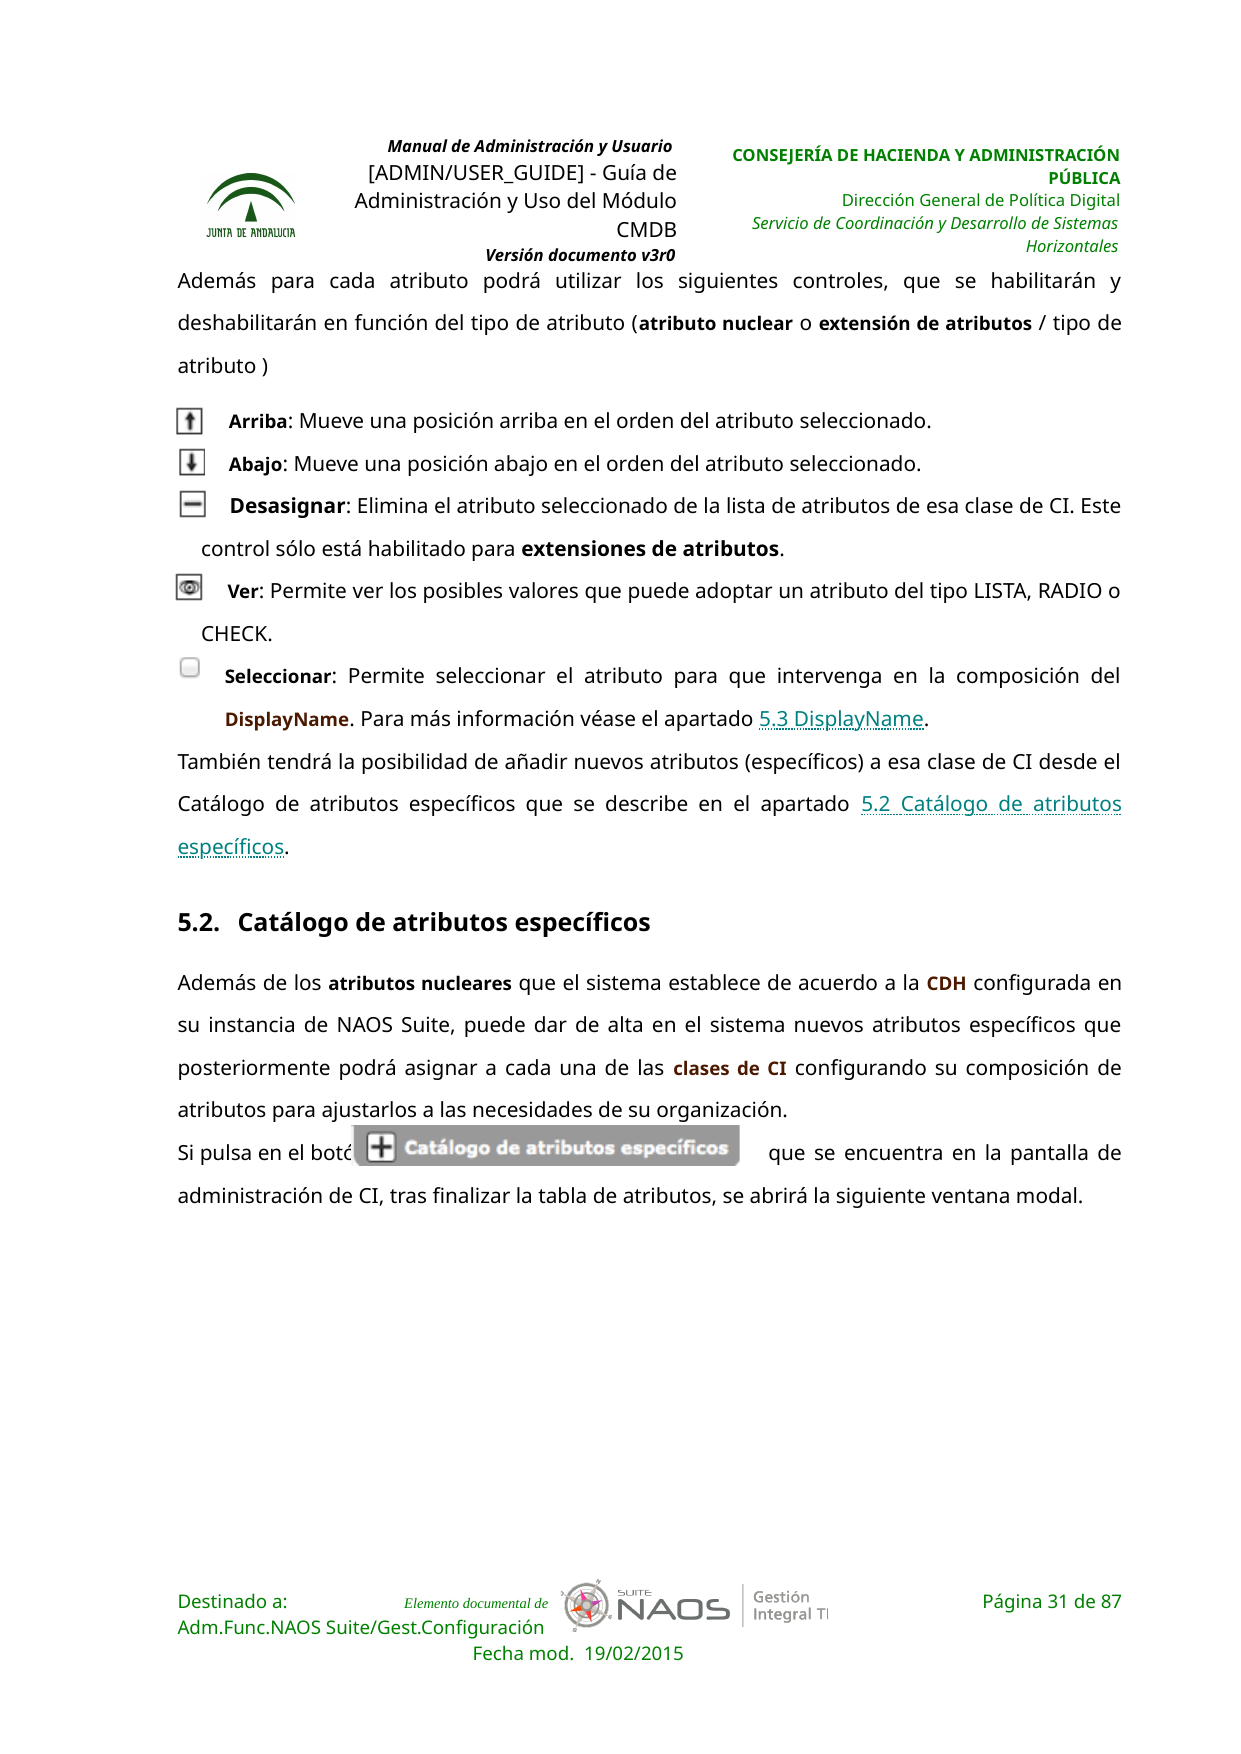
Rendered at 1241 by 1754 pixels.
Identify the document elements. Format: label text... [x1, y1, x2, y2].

picture [177, 656, 200, 679]
text Además de los atributos nucleares que el sistema establece de acuerdo a la CDH configurada en su instancia de NAOS Suite, puede dar de alta en el sistema nuevos atributos específicos que posteriormente podrá asignar a cada una de las clases de CI configurando su composición de atributos para ajustarlos a las necesidades de su organización. [177, 968, 1122, 1124]
picture [178, 447, 205, 479]
list Desasignar: Elimina el atributo seleccionado de la lista de atributos de esa clase de CI. Este control sólo está habilitado para extensiones de atributos. [177, 491, 1122, 562]
text También tendrá la posibilidad de añadir nuevos atributos (específicos) a esa clase de CI desde el Catálogo de atributos específicos que se describe en el apartado 5.2 Catálogo de atributos específicos. [177, 747, 1122, 861]
list Arriba: Mueve una posición arriba en el orden del atributo seleccionado. [205, 406, 1122, 434]
picture [177, 488, 206, 519]
picture [201, 173, 298, 241]
list Seleccionar: Permite seleccionar el atributo para que intervenga en la composición del DisplayName. Para más información véase el apartado 5.3 DisplayName. [201, 662, 1122, 733]
picture [175, 406, 205, 438]
text Además para cada atributo podrá utilizar los siguientes controles, que se habilitarán y deshabilitarán en función del tipo de atributo (atributo nuclear o extensión de atributos / tipo de atributo ) [177, 266, 1122, 379]
picture [560, 1579, 829, 1632]
picture [351, 1125, 740, 1166]
list Ver: Permite ver los posibles valores que puede adoptar un atributo del tipo LISTA, RADIO o CHECK. [177, 576, 1122, 647]
subtitle Catálogo de atributos específicos [177, 905, 1122, 939]
text Si pulsa en el botón que se encuentra en la pantalla de administración de CI, tras finalizar la tabla de atributos, se abrirá la siguiente ventana modal. [177, 1138, 1122, 1209]
list Abajo: Mueve una posición abajo en el orden del atributo seleccionado. [205, 449, 1122, 477]
picture [173, 571, 204, 602]
